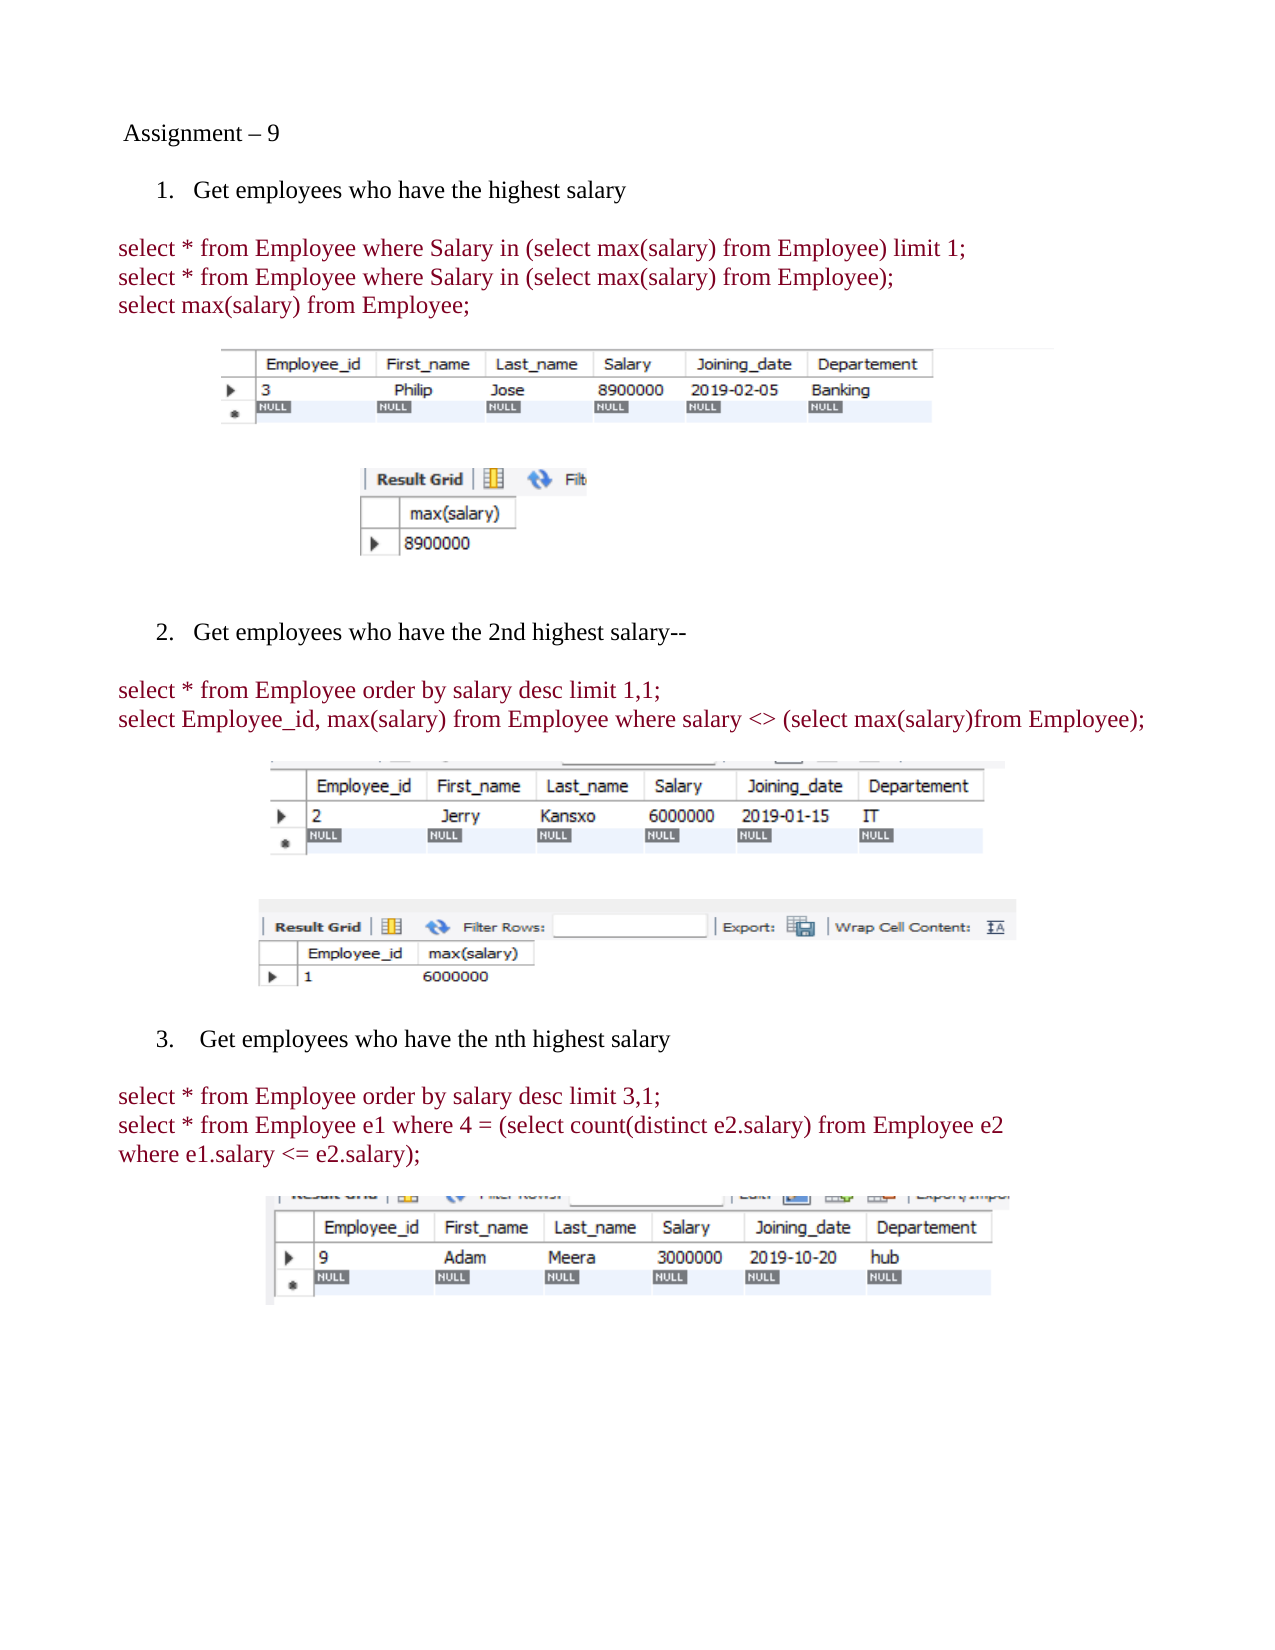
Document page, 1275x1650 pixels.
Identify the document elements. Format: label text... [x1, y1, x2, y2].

text select * from Employee order by salary desc limit 3,1; [118, 1081, 1157, 1110]
picture [360, 468, 587, 589]
text select * from Employee order by salary desc limit 1,1; [118, 675, 1157, 704]
list Get employees who have the 2nd highest salary-- [156, 617, 1157, 646]
text select * from Employee where Salary in (select max(salary) from Employee) limit 1; select * from Employee where Salary in (select max(salary) from Employee); select max(salary) from Employee; [118, 233, 1157, 319]
text Assignment – 9 [118, 118, 1157, 147]
text select * from Employee e1 where 4 = (select count(distinct e2.salary) from Employee e2 where e1.salary <= e2.salary); [118, 1110, 1157, 1168]
picture [270, 761, 1005, 871]
text select Employee_id, max(salary) from Employee where salary <> (select max(salary)from Employee); [118, 704, 1157, 732]
picture [258, 899, 1017, 996]
picture [221, 348, 1054, 450]
list Get employees who have the nth highest salary [156, 1024, 1157, 1053]
list Get employees who have the highest salary [156, 176, 1157, 204]
picture [265, 1196, 1010, 1305]
